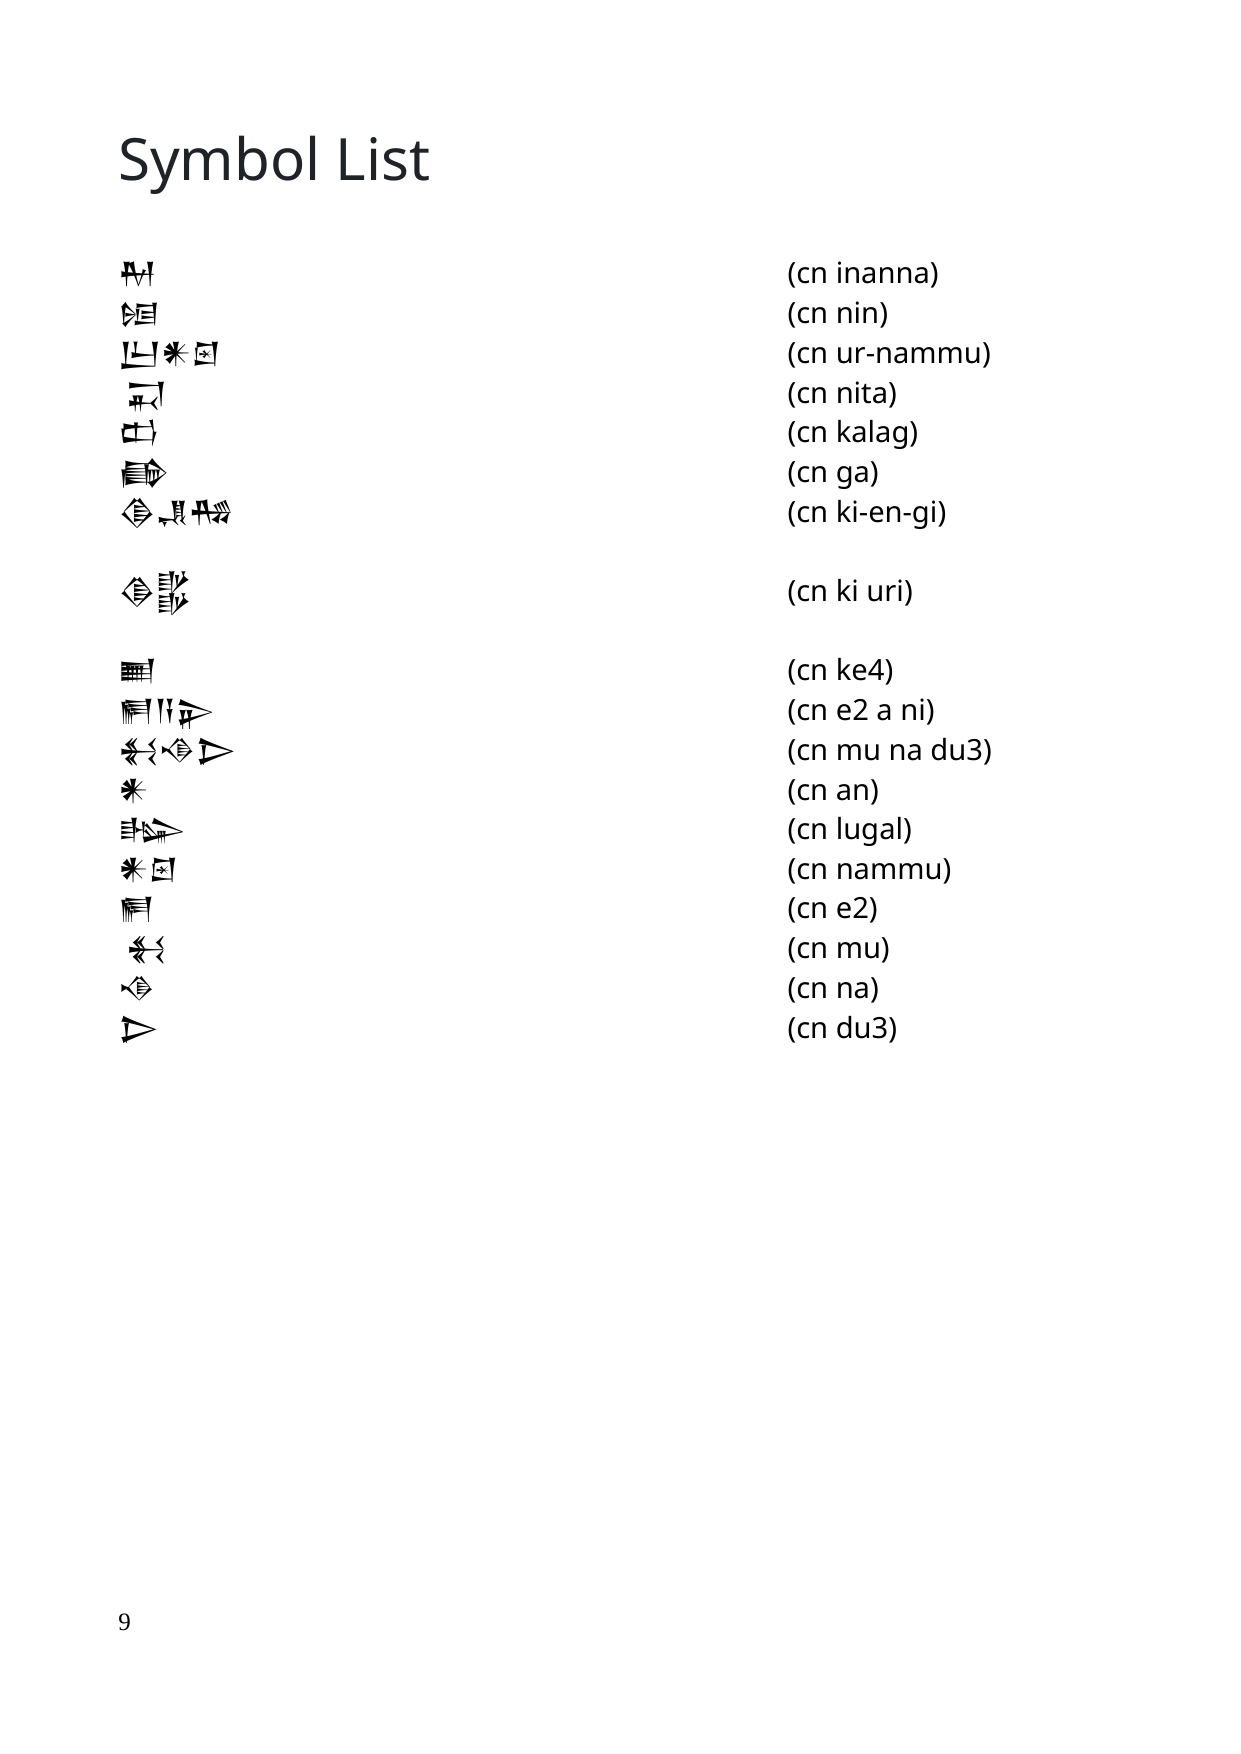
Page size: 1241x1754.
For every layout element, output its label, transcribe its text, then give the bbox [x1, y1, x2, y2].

table_cell [787, 610, 1122, 650]
table_cell [453, 928, 787, 967]
table_cell [453, 848, 787, 888]
table_cell 𒆗 [118, 412, 453, 451]
table_cell (cn mu) [787, 928, 1122, 967]
table_cell (cn du3) [787, 1007, 1122, 1047]
table_cell 𒈗 [118, 809, 453, 848]
table_cell 𒍑 [118, 372, 453, 412]
table_header (cn inanna) [787, 253, 1122, 292]
table_cell [453, 650, 787, 689]
table_cell (cn ga) [787, 451, 1122, 491]
table_cell [453, 491, 787, 531]
table_cell [453, 769, 787, 808]
table_cell 𒎏 [118, 293, 453, 332]
text Symbol List [118, 118, 1122, 198]
table_cell [453, 372, 787, 412]
table_cell (cn nin) [787, 293, 1122, 332]
table_cell 𒂍𒀀𒉌 [118, 689, 453, 729]
table_cell (cn nammu) [787, 848, 1122, 888]
table_cell [118, 610, 453, 650]
table_cell 𒆠𒌵 [118, 570, 453, 610]
table_cell [453, 809, 787, 848]
table_cell [453, 412, 787, 451]
table_cell 𒀭 [118, 769, 453, 808]
table_cell (cn lugal) [787, 809, 1122, 848]
table_cell [453, 610, 787, 650]
table_cell 𒈬𒈾𒆕 [118, 729, 453, 769]
table_cell [453, 967, 787, 1007]
table_cell (cn e2 a ni) [787, 689, 1122, 729]
table_cell 𒆠𒂗𒄀 [118, 491, 453, 531]
table_cell [453, 570, 787, 610]
table_cell [453, 888, 787, 927]
table_cell 𒆕 [118, 1007, 453, 1047]
table_cell (cn e2) [787, 888, 1122, 927]
table_cell (cn ki-en-gi) [787, 491, 1122, 531]
table_cell [453, 1007, 787, 1047]
table_header [453, 253, 787, 292]
table_cell 𒂵 [118, 451, 453, 491]
table_cell (cn kalag) [787, 412, 1122, 451]
table_cell 𒆤 [118, 650, 453, 689]
table_cell (cn na) [787, 967, 1122, 1007]
table_cell (cn nita) [787, 372, 1122, 412]
table_cell 𒀭𒇉 [118, 848, 453, 888]
table_cell [453, 451, 787, 491]
table_header 𒈹 [118, 253, 453, 292]
table_cell [453, 332, 787, 372]
table_cell 𒈾 [118, 967, 453, 1007]
table_cell [118, 531, 453, 570]
table_cell [787, 531, 1122, 570]
table_cell (cn ke4) [787, 650, 1122, 689]
table_cell (cn an) [787, 769, 1122, 808]
table_cell 𒈬 [118, 928, 453, 967]
table_cell [453, 293, 787, 332]
table_cell (cn ur-nammu) [787, 332, 1122, 372]
table_cell [453, 729, 787, 769]
table_cell [453, 689, 787, 729]
table_cell [453, 531, 787, 570]
table_cell (cn ki uri) [787, 570, 1122, 610]
table_cell (cn mu na du3) [787, 729, 1122, 769]
table_cell 𒂍 [118, 888, 453, 927]
table_cell 𒌨𒀭𒇉 [118, 332, 453, 372]
